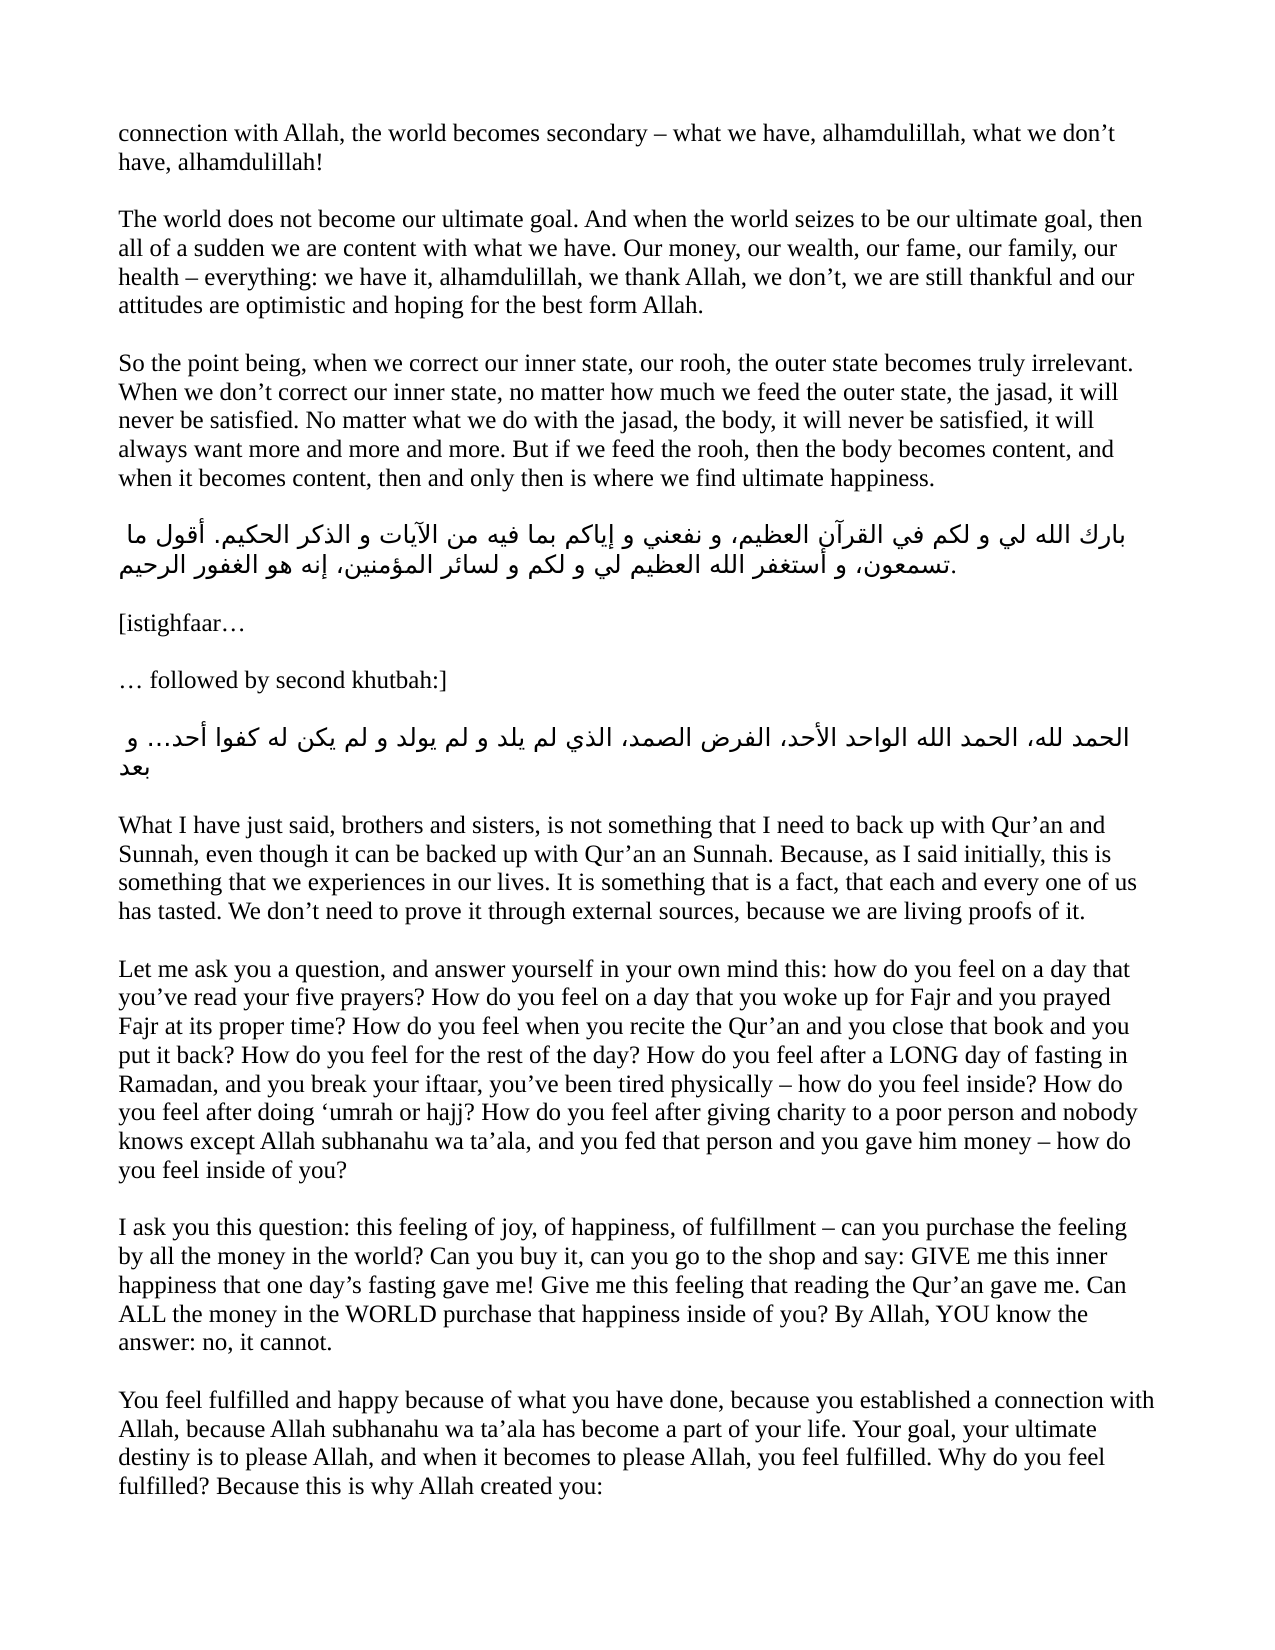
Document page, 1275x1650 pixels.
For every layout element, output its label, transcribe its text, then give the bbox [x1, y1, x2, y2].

text So the point being, when we correct our inner state, our rooh, the outer state becomes truly irrelevant. When we don’t correct our inner state, no matter how much we feed the outer state, the jasad, it will never be satisfied. No matter what we do with the jasad, the body, it will never be satisfied, it will always want more and more and more. But if we feed the rooh, then the body becomes content, and when it becomes content, then and only then is where we find ultimate happiness. [118, 348, 1157, 492]
text The world does not become our ultimate goal. And when the world seizes to be our ultimate goal, then all of a sudden we are content with what we have. Our money, our wealth, our fame, our family, our health – everything: we have it, alhamdulillah, we thank Allah, we don’t, we are still thankful and our attitudes are optimistic and hoping for the best form Allah. [118, 204, 1157, 319]
text الحمد لله، الحمد الله الواحد الأحد، الفرض الصمد، الذي لم يلد و لم يولد و لم يكن له كفوا أحد… و بعد [118, 723, 1157, 781]
text … followed by second khutbah:] [118, 665, 1157, 694]
text You feel fulfilled and happy because of what you have done, because you established a connection with Allah, because Allah subhanahu wa ta’ala has become a part of your life. Your goal, your ultimate destiny is to please Allah, and when it becomes to please Allah, you feel fulfilled. Why do you feel fulfilled? Because this is why Allah created you: [118, 1385, 1157, 1500]
text Let me ask you a question, and answer yourself in your own mind this: how do you feel on a day that you’ve read your five prayers? How do you feel on a day that you woke up for Fajr and you prayed Fajr at its proper time? How do you feel when you recite the Qur’an and you close that book and you put it back? How do you feel for the rest of the day? How do you feel after a LONG day of fasting in Ramadan, and you break your iftaar, you’ve been tired physically – how do you feel inside? How do you feel after doing ‘umrah or hajj? How do you feel after giving charity to a poor person and nobody knows except Allah subhanahu wa ta’ala, and you fed that person and you gave him money – how do you feel inside of you? [118, 954, 1157, 1184]
text What I have just said, brothers and sisters, is not something that I need to back up with Qur’an and Sunnah, even though it can be backed up with Qur’an an Sunnah. Because, as I said initially, this is something that we experiences in our lives. It is something that is a fact, that each and every one of us has tasted. We don’t need to prove it through external sources, because we are living proofs of it. [118, 810, 1157, 925]
text I ask you this question: this feeling of joy, of happiness, of fulfillment – can you purchase the feeling by all the money in the world? Can you buy it, can you go to the shop and say: GIVE me this inner happiness that one day’s fasting gave me! Give me this feeling that reading the Qur’an gave me. Can ALL the money in the WORLD purchase that happiness inside of you? By Allah, YOU know the answer: no, it cannot. [118, 1212, 1157, 1356]
text بارك الله لي و لكم في القرآن العظيم، و نفعني و إياكم بما فيه من الآيات و الذكر الحكيم. أقول ما تسمعون، و أستغفر الله العظيم لي و لكم و لسائر المؤمنين، إنه هو الغفور الرحيم. [118, 521, 1157, 579]
text connection with Allah, the world becomes secondary – what we have, alhamdulillah, what we don’t have, alhamdulillah! [118, 118, 1157, 176]
text [istighfaar… [118, 608, 1157, 637]
